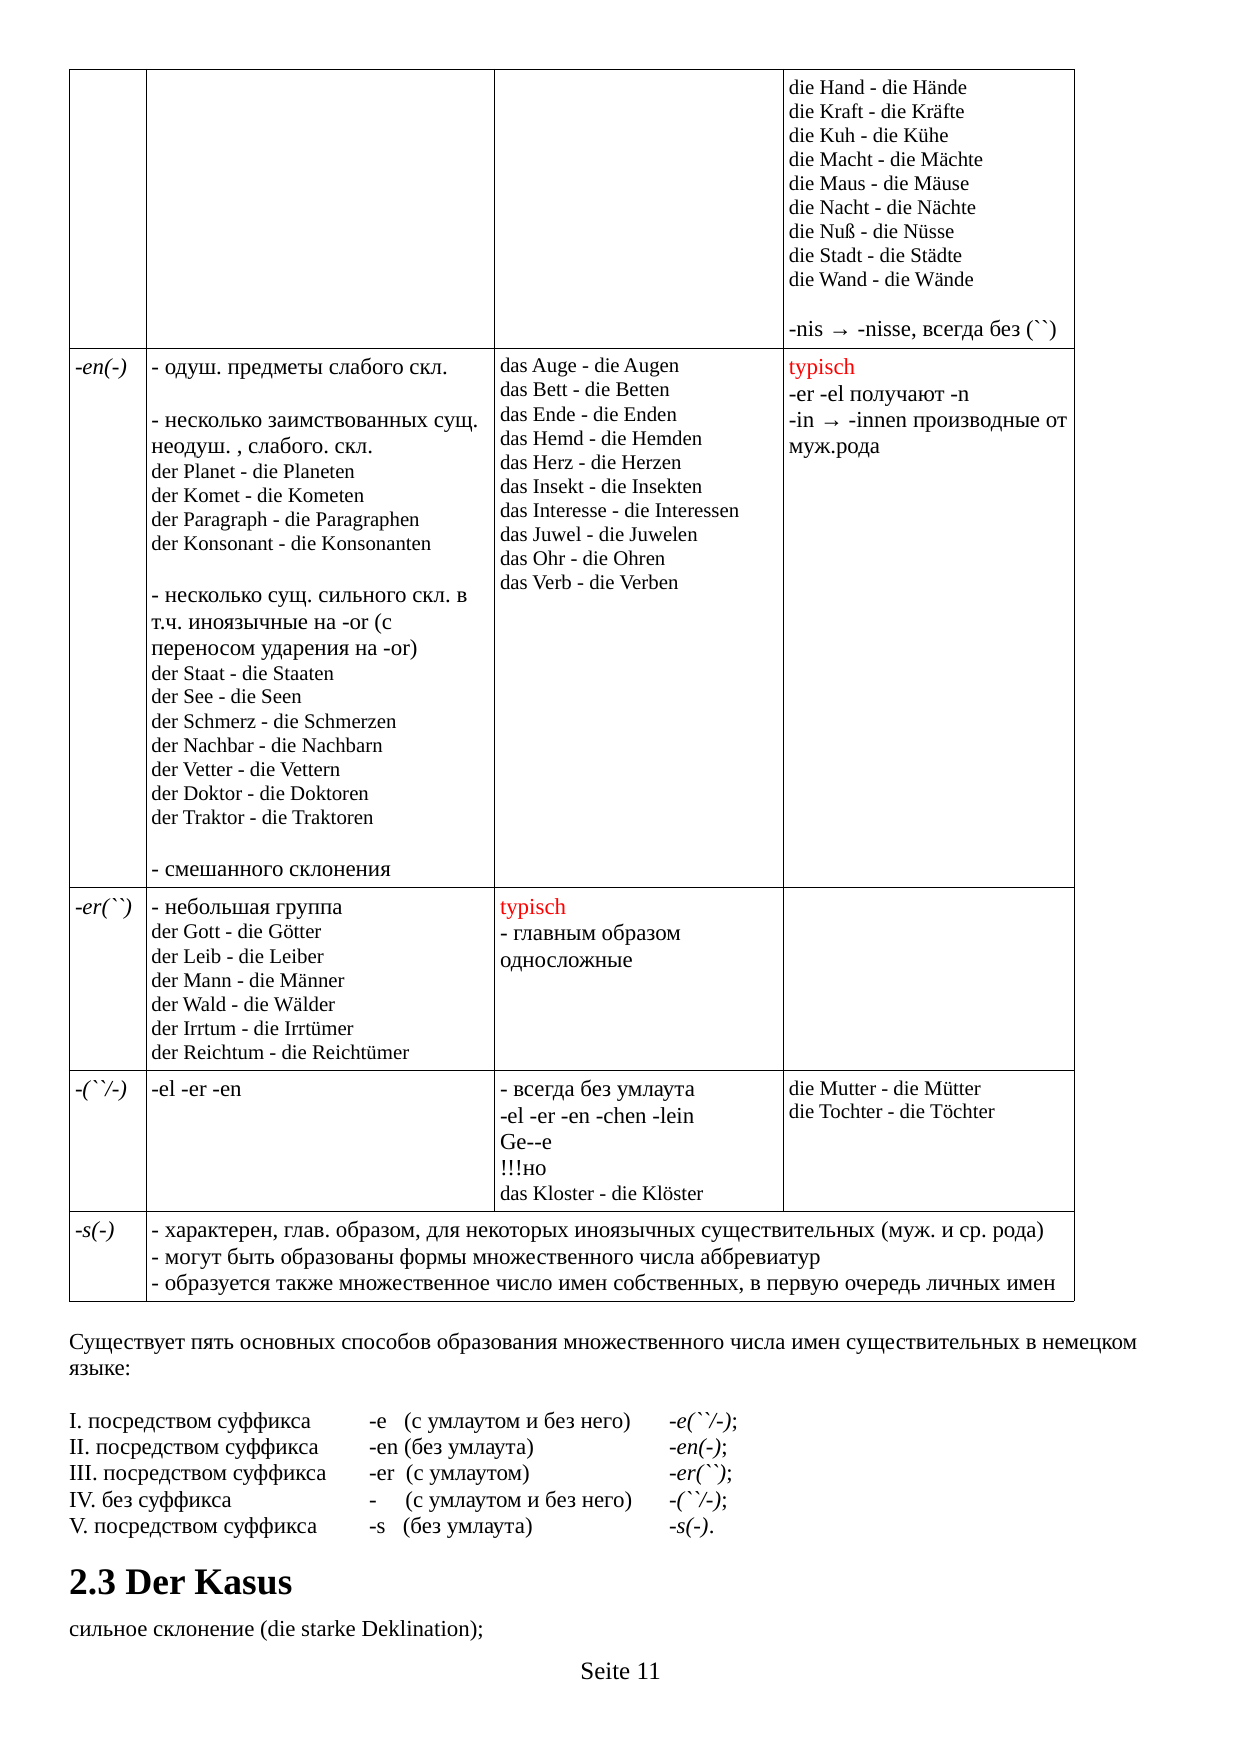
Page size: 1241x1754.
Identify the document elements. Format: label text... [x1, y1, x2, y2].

table_cell die Hand - die Hände die Kraft - die Kräfte die Kuh - die Kühe die Macht - die Mächte die Maus - die Mäuse die Nacht - die Nächte die Nuß - die Nüsse die Stadt - die Städte die Wand - die Wände -nis → -nisse, всегда без (``) [784, 70, 1074, 347]
table_cell die Mutter - die Mütter die Tochter - die Töchter [784, 1071, 1074, 1211]
table_cell -er(``) [70, 888, 146, 1069]
table_cell - характерен, глав. образом, для некоторых иноязычных существительных (муж. и ср. рода) - могут быть образованы формы множественного числа аббревиатур - образуется также множественное число имен собственных, в первую очередь личных имен [147, 1212, 1074, 1301]
table_cell - одуш. предметы слабого скл. - несколько заимствованных сущ. неодуш. , слабого. скл. der Planet - die Planeten der Komet - die Kometen der Paragraph - die Paragraphen der Konsonant - die Konsonanten - несколько сущ. сильного скл. в т.ч. иноязычные на -or (с переносом ударения на -or) der Staat - die Staaten der See - die Seen der Schmerz - die Schmerzen der Nachbar - die Nachbarn der Vetter - die Vettern der Doktor - die Doktoren der Traktor - die Traktoren - смешанного склонения [147, 349, 494, 887]
table_cell - всегда без умлаута -el -er -en -chen -lein Ge--e !!!но das Kloster - die Klöster [495, 1071, 783, 1211]
table_cell -el -er -en [147, 1071, 494, 1211]
text сильное склонение (die starke Deklination); [69, 1615, 1172, 1641]
text IV. без суффикса - (с умлаутом и без него) -(``/-); [69, 1486, 1172, 1512]
table_cell [784, 888, 1074, 1069]
table_cell -en(-) [70, 349, 146, 887]
table_cell -(``/-) [70, 1071, 146, 1211]
text Существует пять основных способов образования множественного числа имен существительных в немецком языке: [69, 1328, 1172, 1380]
table_cell - небольшая группа der Gott - die Götter der Leib - die Leiber der Mann - die Männer der Wald - die Wälder der Irrtum - die Irrtümer der Reichtum - die Reichtümer [147, 888, 494, 1069]
table_cell das Auge - die Augen das Bett - die Betten das Ende - die Enden das Hemd - die Hemden das Herz - die Herzen das Insekt - die Insekten das Interesse - die Interessen das Juwel - die Juwelen das Ohr - die Ohren das Verb - die Verben [495, 349, 783, 887]
table_cell [495, 70, 783, 347]
table_cell typisch - главным образом односложные [495, 888, 783, 1069]
table_cell typisch -er -el получают -n -in → -innen производные от муж.рода [784, 349, 1074, 887]
text II. посредством суффикса -еn (без умлаута) -en(-); [69, 1433, 1172, 1459]
subtitle 2.3 Der Kasus [69, 1559, 1172, 1602]
text III. посредством суффикса -er (с умлаутом) -er(``); [69, 1459, 1172, 1486]
table_cell -s(-) [70, 1212, 146, 1301]
table_cell [147, 70, 494, 347]
text V. посредством суффикса -s (без умлаута) -s(-). [69, 1512, 1172, 1538]
text I. посредством суффикса -е (с умлаутом и без него) -e(``/-); [69, 1407, 1172, 1433]
table_cell [70, 70, 146, 347]
